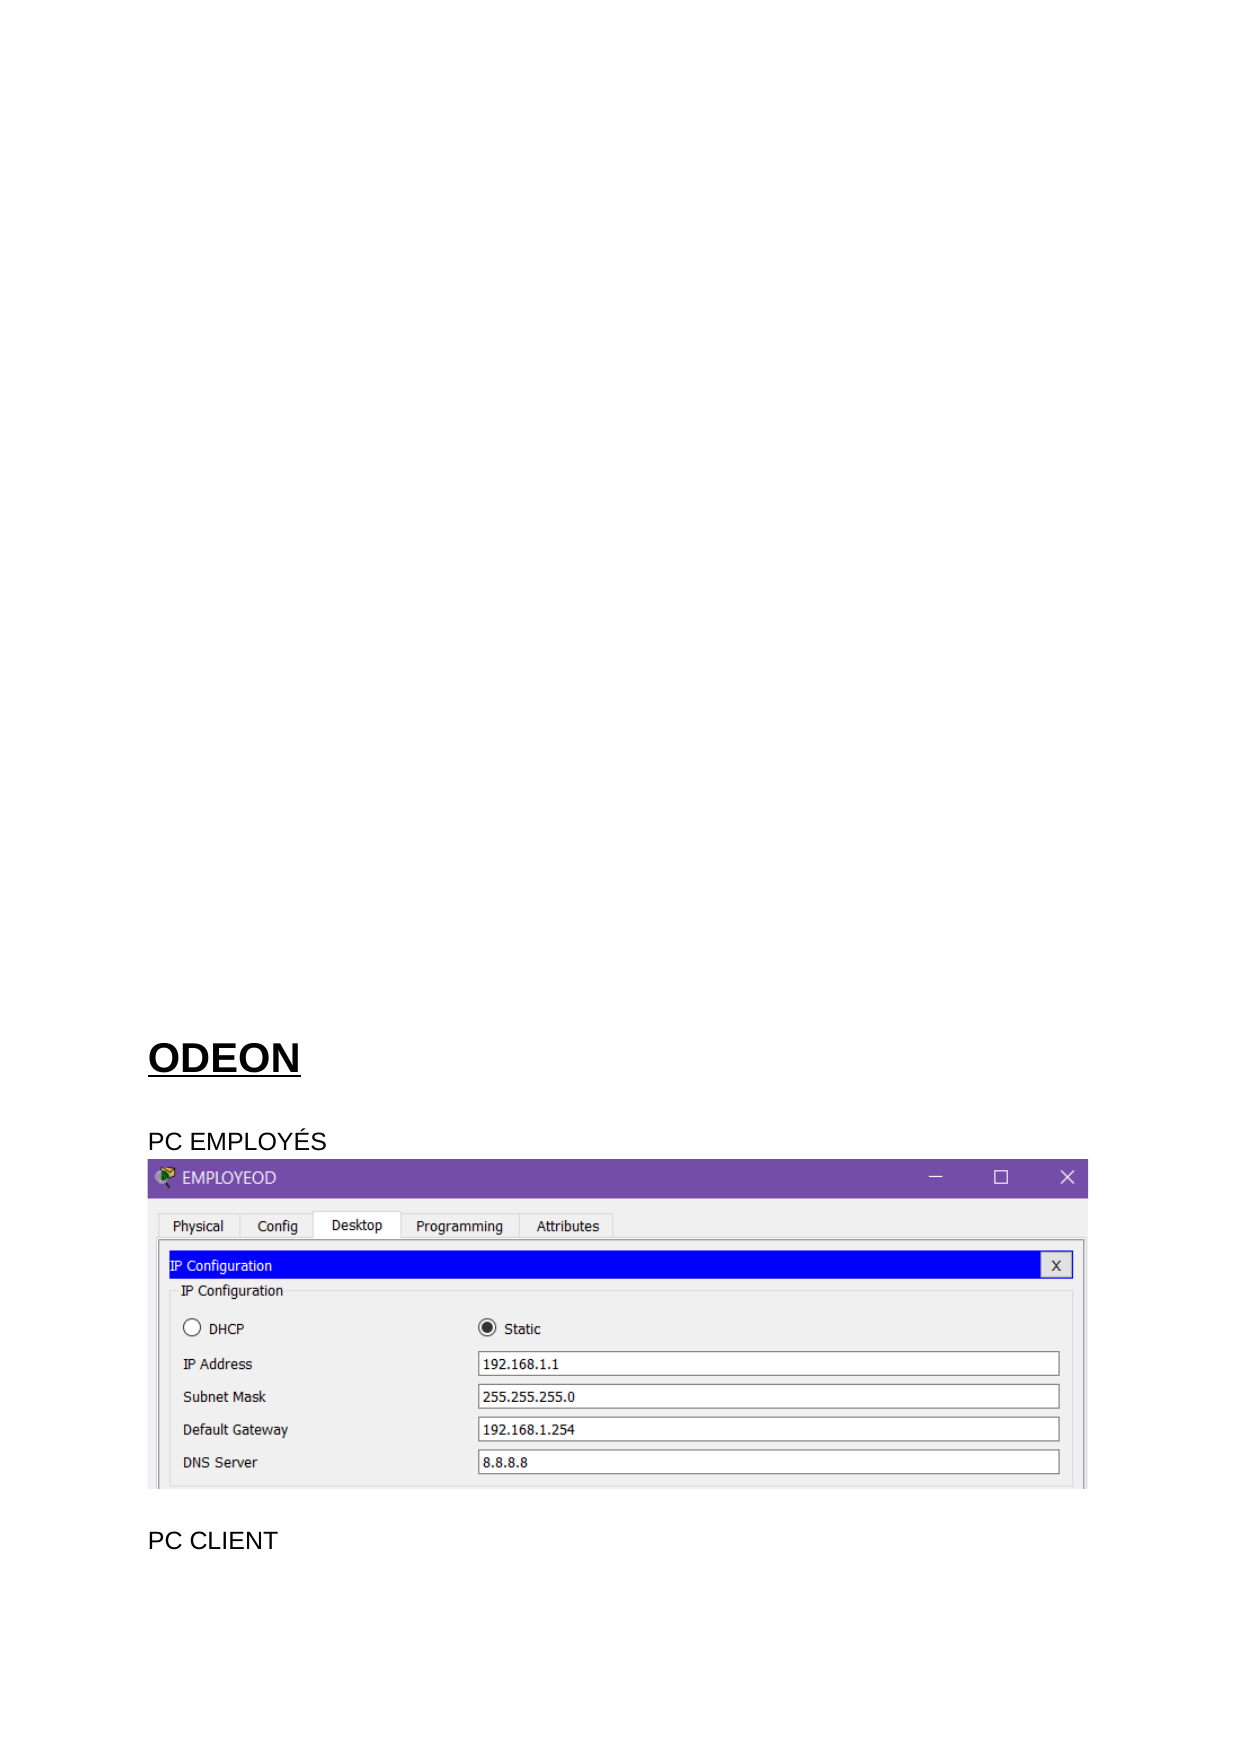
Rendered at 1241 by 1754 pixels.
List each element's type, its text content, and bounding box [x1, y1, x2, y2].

subtitle ODEON [148, 1033, 1090, 1081]
text PC EMPLOYÉS [148, 1127, 1090, 1156]
picture [147, 1159, 1089, 1489]
text PC CLIENT [148, 1526, 1090, 1554]
